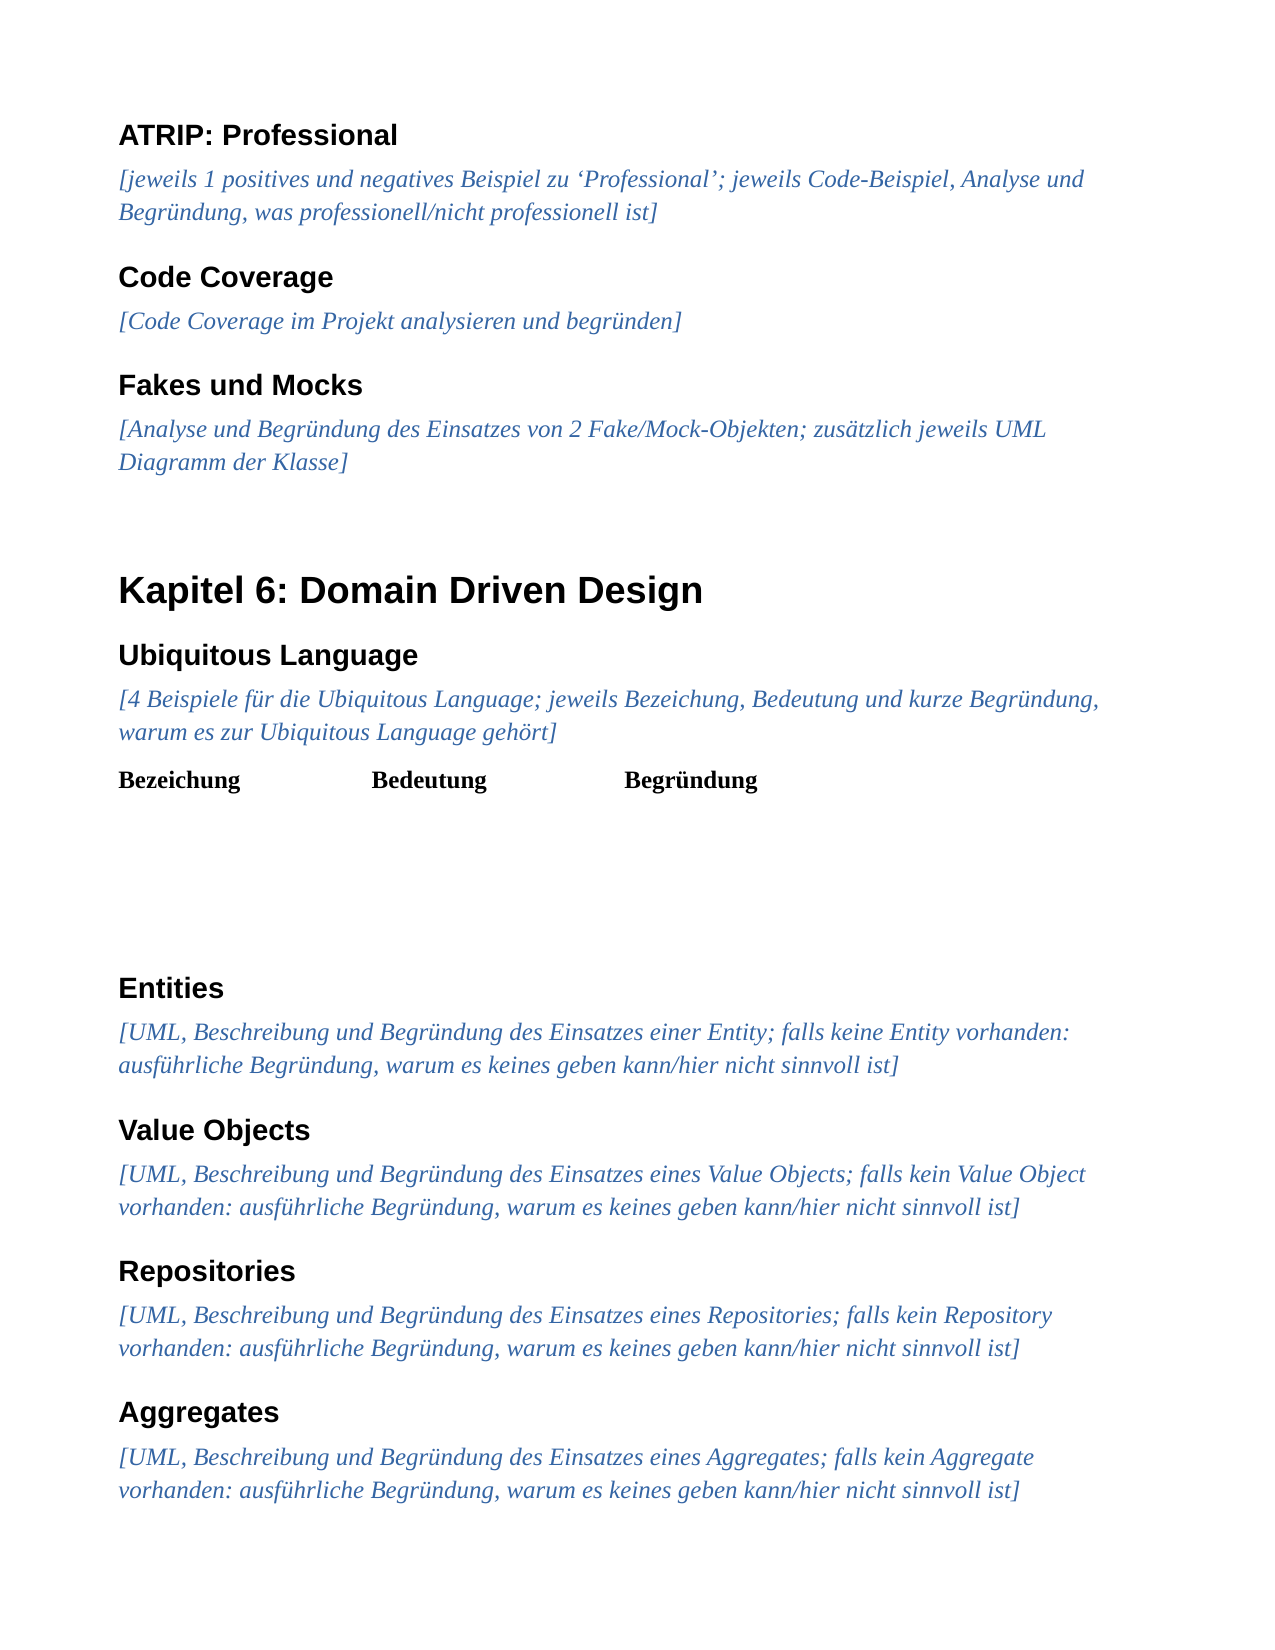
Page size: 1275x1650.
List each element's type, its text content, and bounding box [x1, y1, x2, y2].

text [Analyse und Begründung des Einsatzes von 2 Fake/Mock-Objekten; zusätzlich jeweils UML Diagramm der Klasse] [118, 414, 1157, 476]
subtitle Aggregates [118, 1395, 1157, 1429]
text [Code Coverage im Projekt analysieren und begründen] [118, 306, 1157, 334]
subtitle Kapitel 6: Domain Driven Design [118, 567, 1157, 611]
table_cell [624, 851, 1157, 880]
table_cell [624, 823, 1157, 851]
table_cell [371, 851, 624, 880]
table_cell [624, 880, 1157, 909]
text [UML, Beschreibung und Begründung des Einsatzes eines Repositories; falls kein Repository vorhanden: ausführliche Begründung, warum es keines geben kann/hier nicht sinnvoll ist] [118, 1300, 1157, 1362]
table_cell [371, 823, 624, 851]
text [UML, Beschreibung und Begründung des Einsatzes eines Value Objects; falls kein Value Object vorhanden: ausführliche Begründung, warum es keines geben kann/hier nicht sinnvoll ist] [118, 1159, 1157, 1221]
table_header Begründung [624, 765, 1157, 794]
subtitle Value Objects [118, 1112, 1157, 1146]
text [jeweils 1 positives und negatives Beispiel zu ‘Professional’; jeweils Code-Beispiel, Analyse und Begründung, was professionell/nicht professionell ist] [118, 164, 1157, 226]
subtitle Ubiquitous Language [118, 638, 1157, 672]
table_header Bedeutung [371, 765, 624, 794]
table_cell [118, 823, 371, 851]
subtitle ATRIP: Professional [118, 118, 1157, 152]
subtitle Entities [118, 971, 1157, 1005]
table_cell [371, 880, 624, 909]
subtitle Code Coverage [118, 259, 1157, 293]
text [4 Beispiele für die Ubiquitous Language; jeweils Bezeichung, Bedeutung und kurze Begründung, warum es zur Ubiquitous Language gehört] [118, 684, 1157, 746]
table_cell [118, 851, 371, 880]
text [UML, Beschreibung und Begründung des Einsatzes einer Entity; falls keine Entity vorhanden: ausführliche Begründung, warum es keines geben kann/hier nicht sinnvoll ist] [118, 1017, 1157, 1079]
text [UML, Beschreibung und Begründung des Einsatzes eines Aggregates; falls kein Aggregate vorhanden: ausführliche Begründung, warum es keines geben kann/hier nicht sinnvoll ist] [118, 1442, 1157, 1503]
subtitle Repositories [118, 1254, 1157, 1288]
table_cell [118, 794, 371, 823]
table_cell [118, 880, 371, 909]
table_cell [371, 794, 624, 823]
table_cell [624, 794, 1157, 823]
subtitle Fakes und Mocks [118, 368, 1157, 402]
table_header Bezeichung [118, 765, 371, 794]
